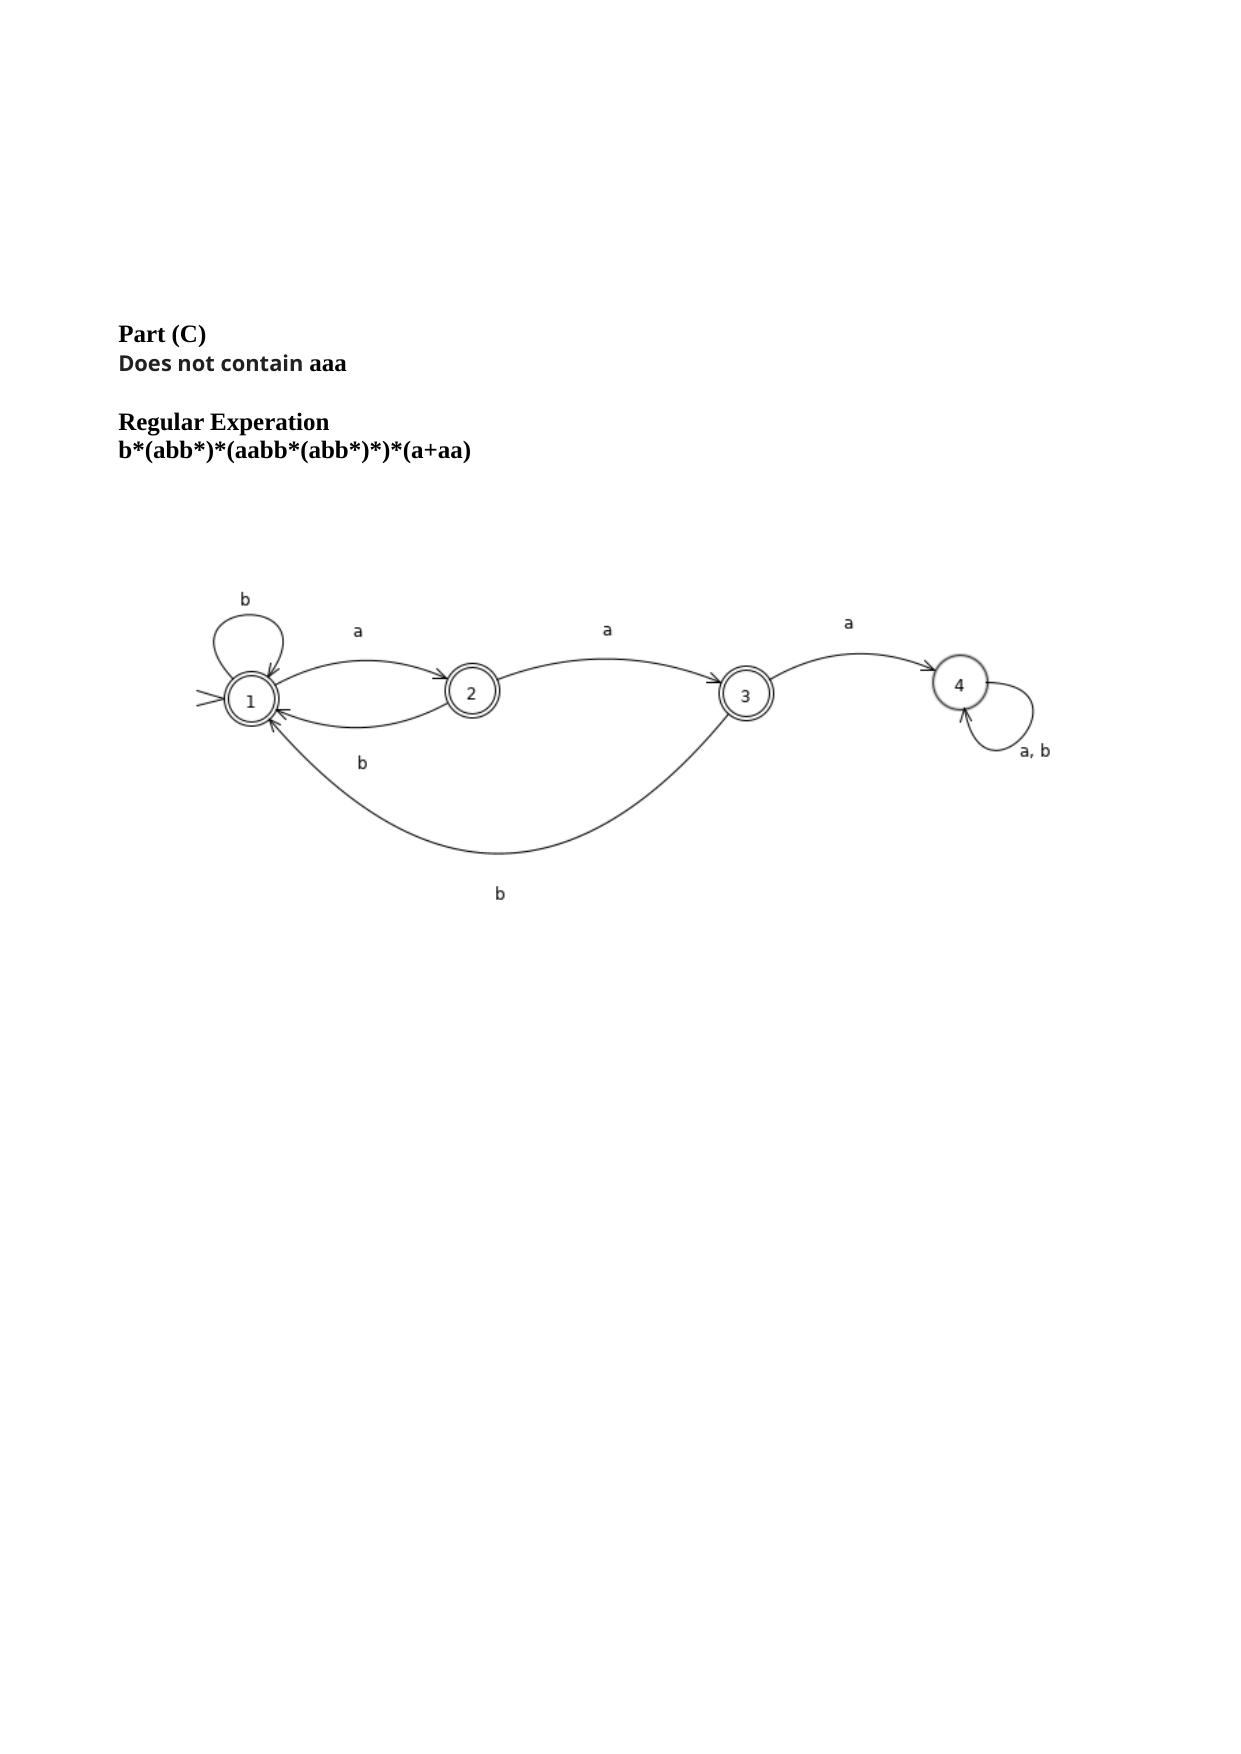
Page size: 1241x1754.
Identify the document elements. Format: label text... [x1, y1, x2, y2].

text Part (C) [118, 319, 1122, 348]
text Regular Experation [118, 407, 1122, 435]
text b*(abb*)*(aabb*(abb*)*)*(a+aa) [118, 435, 1122, 464]
picture [153, 464, 1088, 1009]
text Does not contain aaa [118, 348, 1122, 378]
